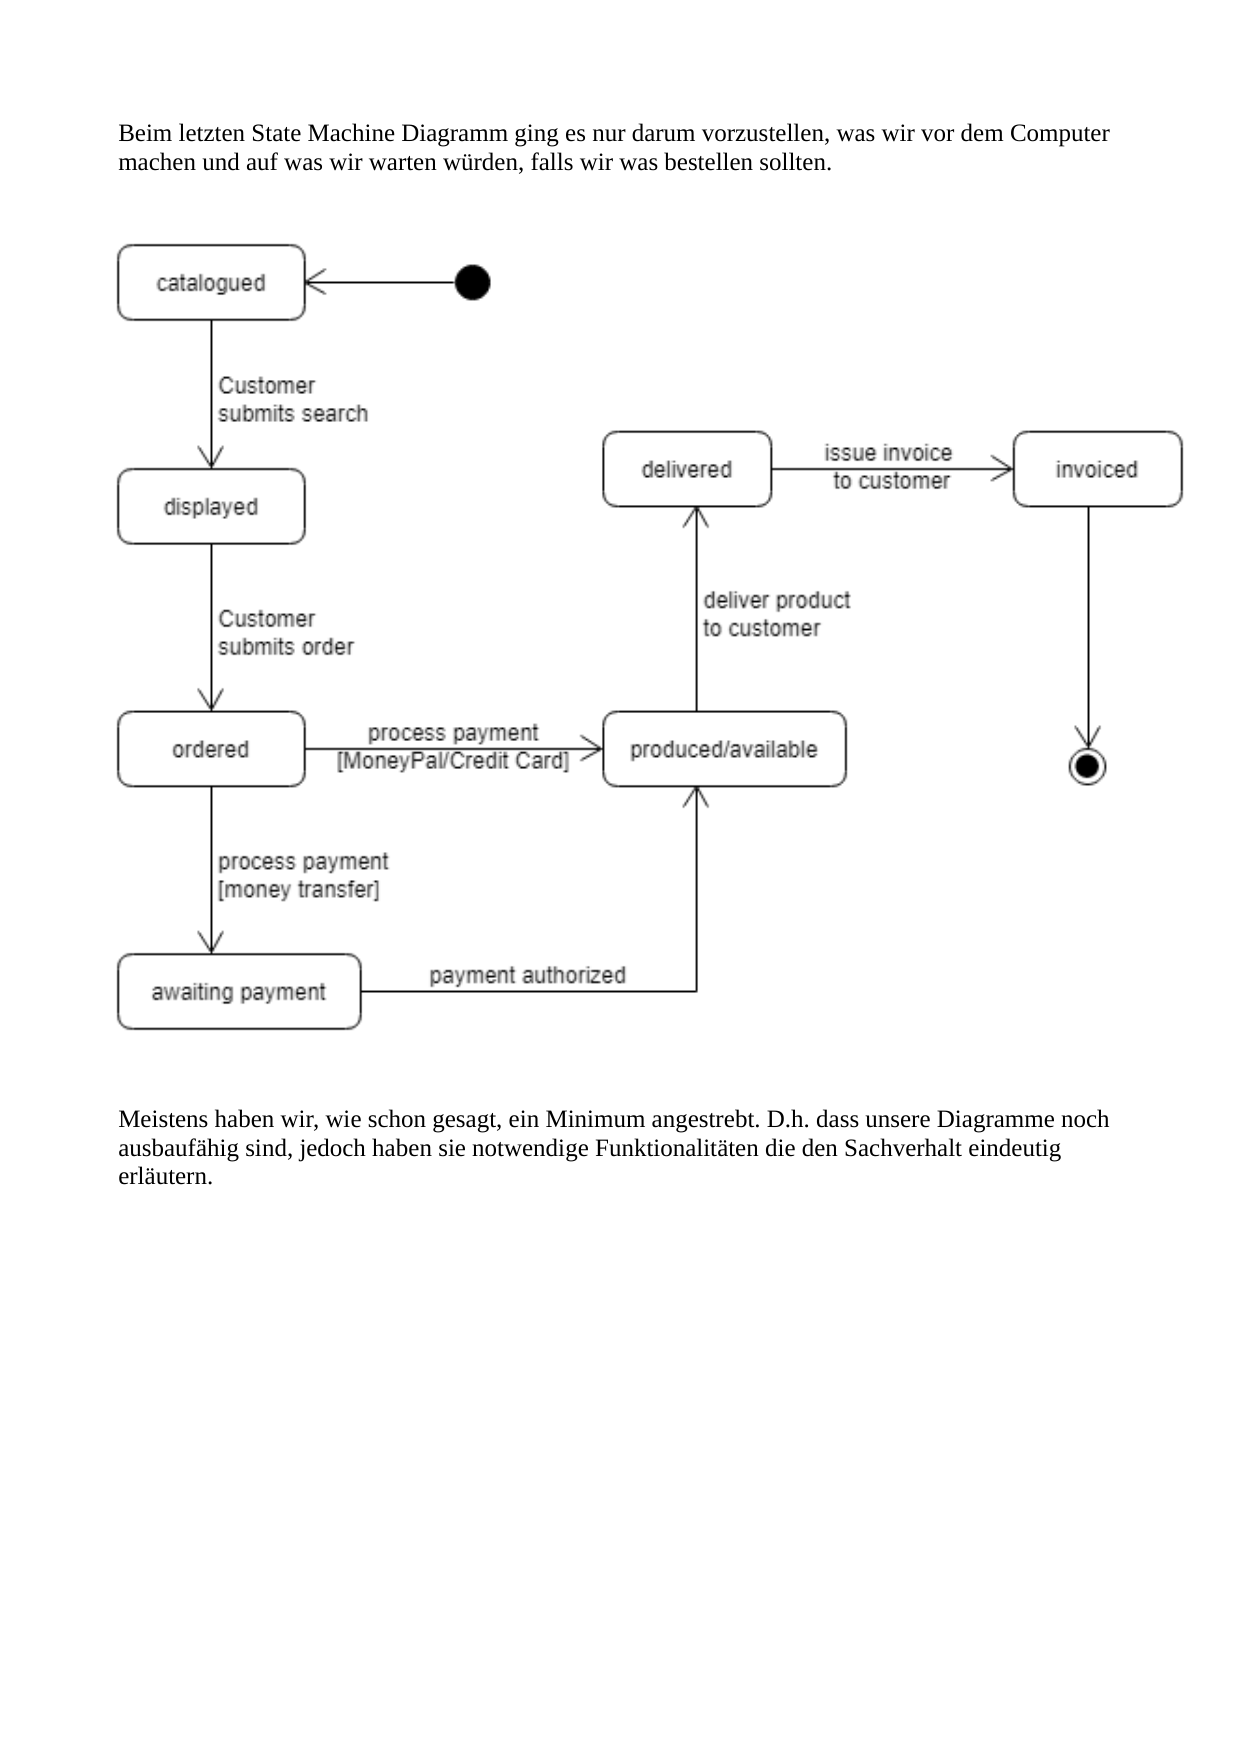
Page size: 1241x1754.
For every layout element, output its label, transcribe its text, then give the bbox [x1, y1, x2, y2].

picture [99, 226, 1200, 1047]
text Meistens haben wir, wie schon gesagt, ein Minimum angestrebt. D.h. dass unsere Diagramme noch ausbaufähig sind, jedoch haben sie notwendige Funktionalitäten die den Sachverhalt eindeutig erläutern. [118, 1104, 1122, 1190]
text Beim letzten State Machine Diagramm ging es nur darum vorzustellen, was wir vor dem Computer machen und auf was wir warten würden, falls wir was bestellen sollten. [118, 118, 1122, 176]
